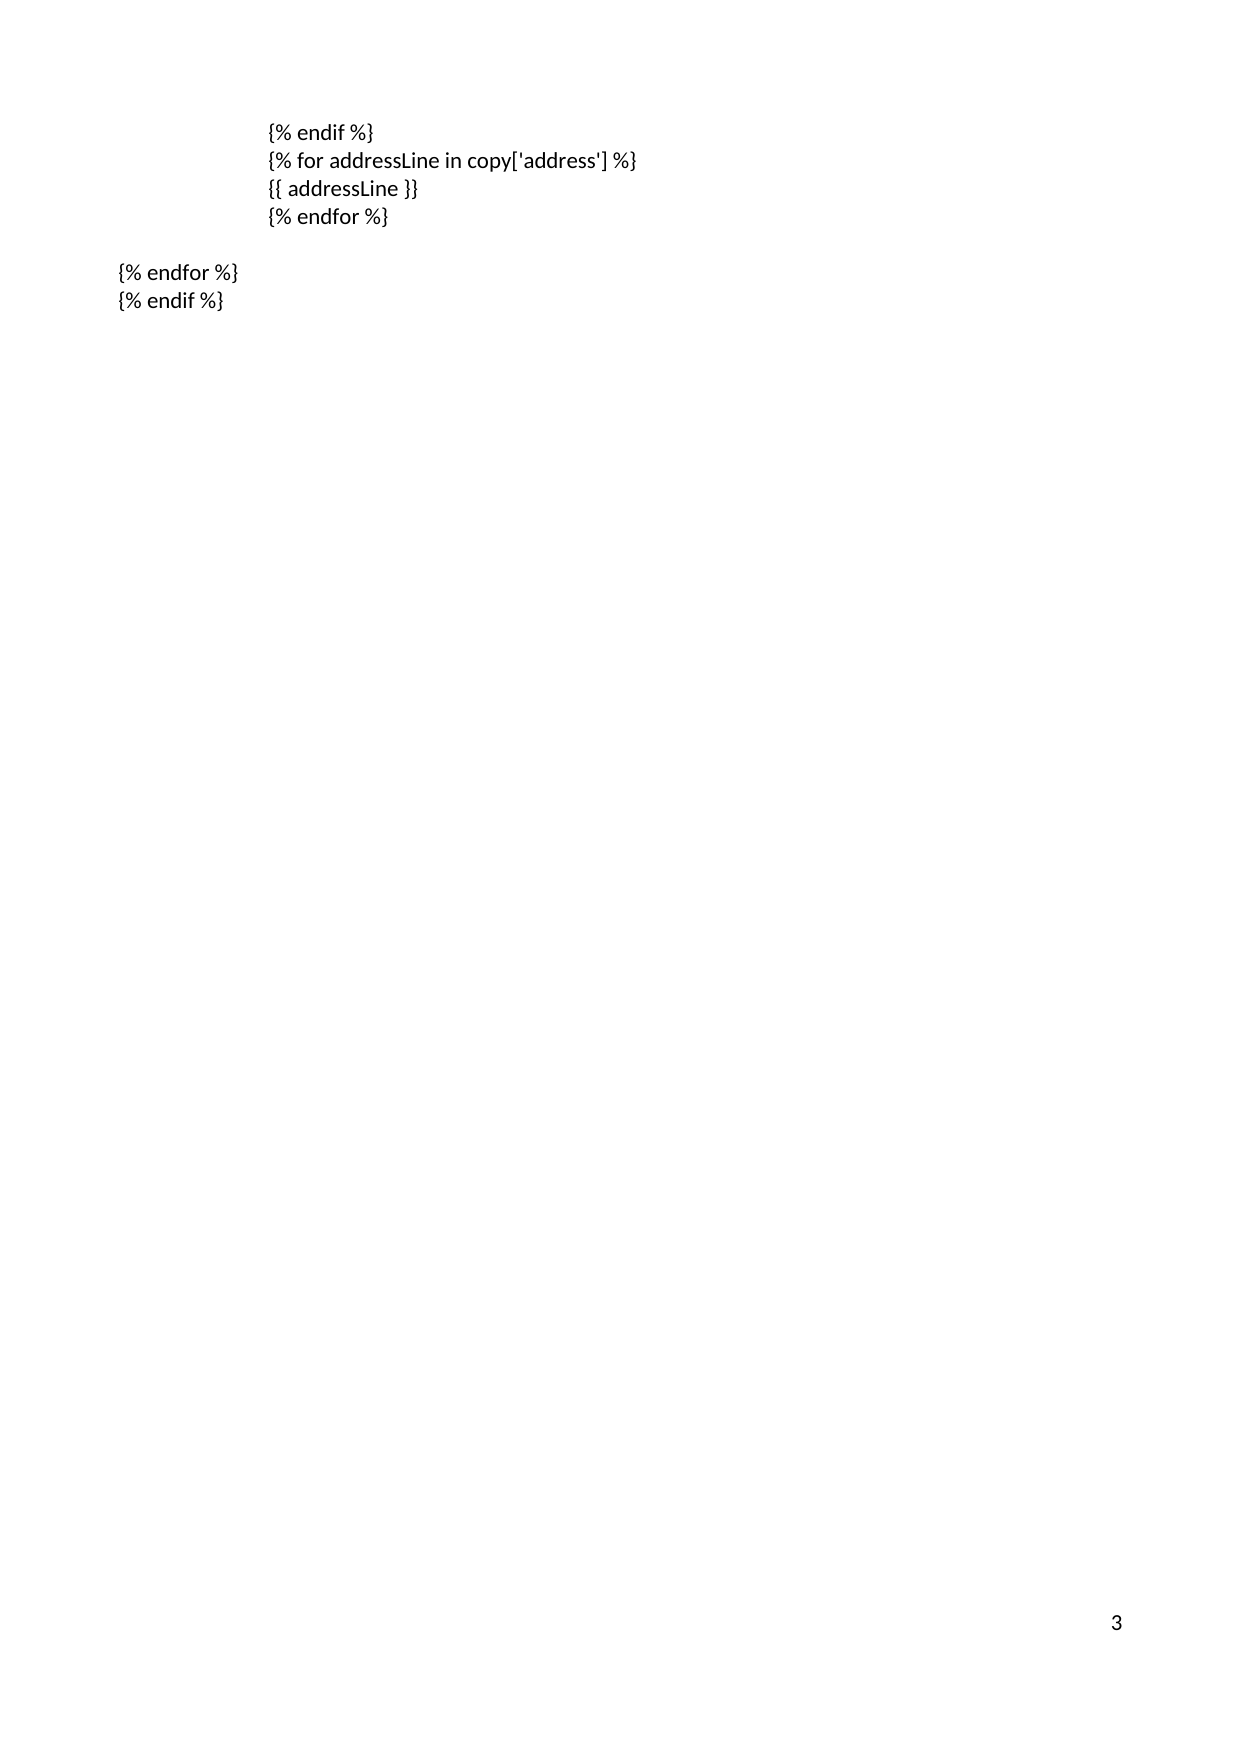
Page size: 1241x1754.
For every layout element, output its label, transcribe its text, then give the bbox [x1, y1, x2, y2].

text {{ addressLine }} [118, 174, 1122, 202]
text {% endfor %} [118, 202, 1122, 230]
text {% endif %} [118, 118, 1122, 146]
text {% endif %} [118, 286, 1122, 314]
text {% endfor %} [118, 258, 1122, 286]
text {% for addressLine in copy['address'] %} [118, 146, 1122, 174]
